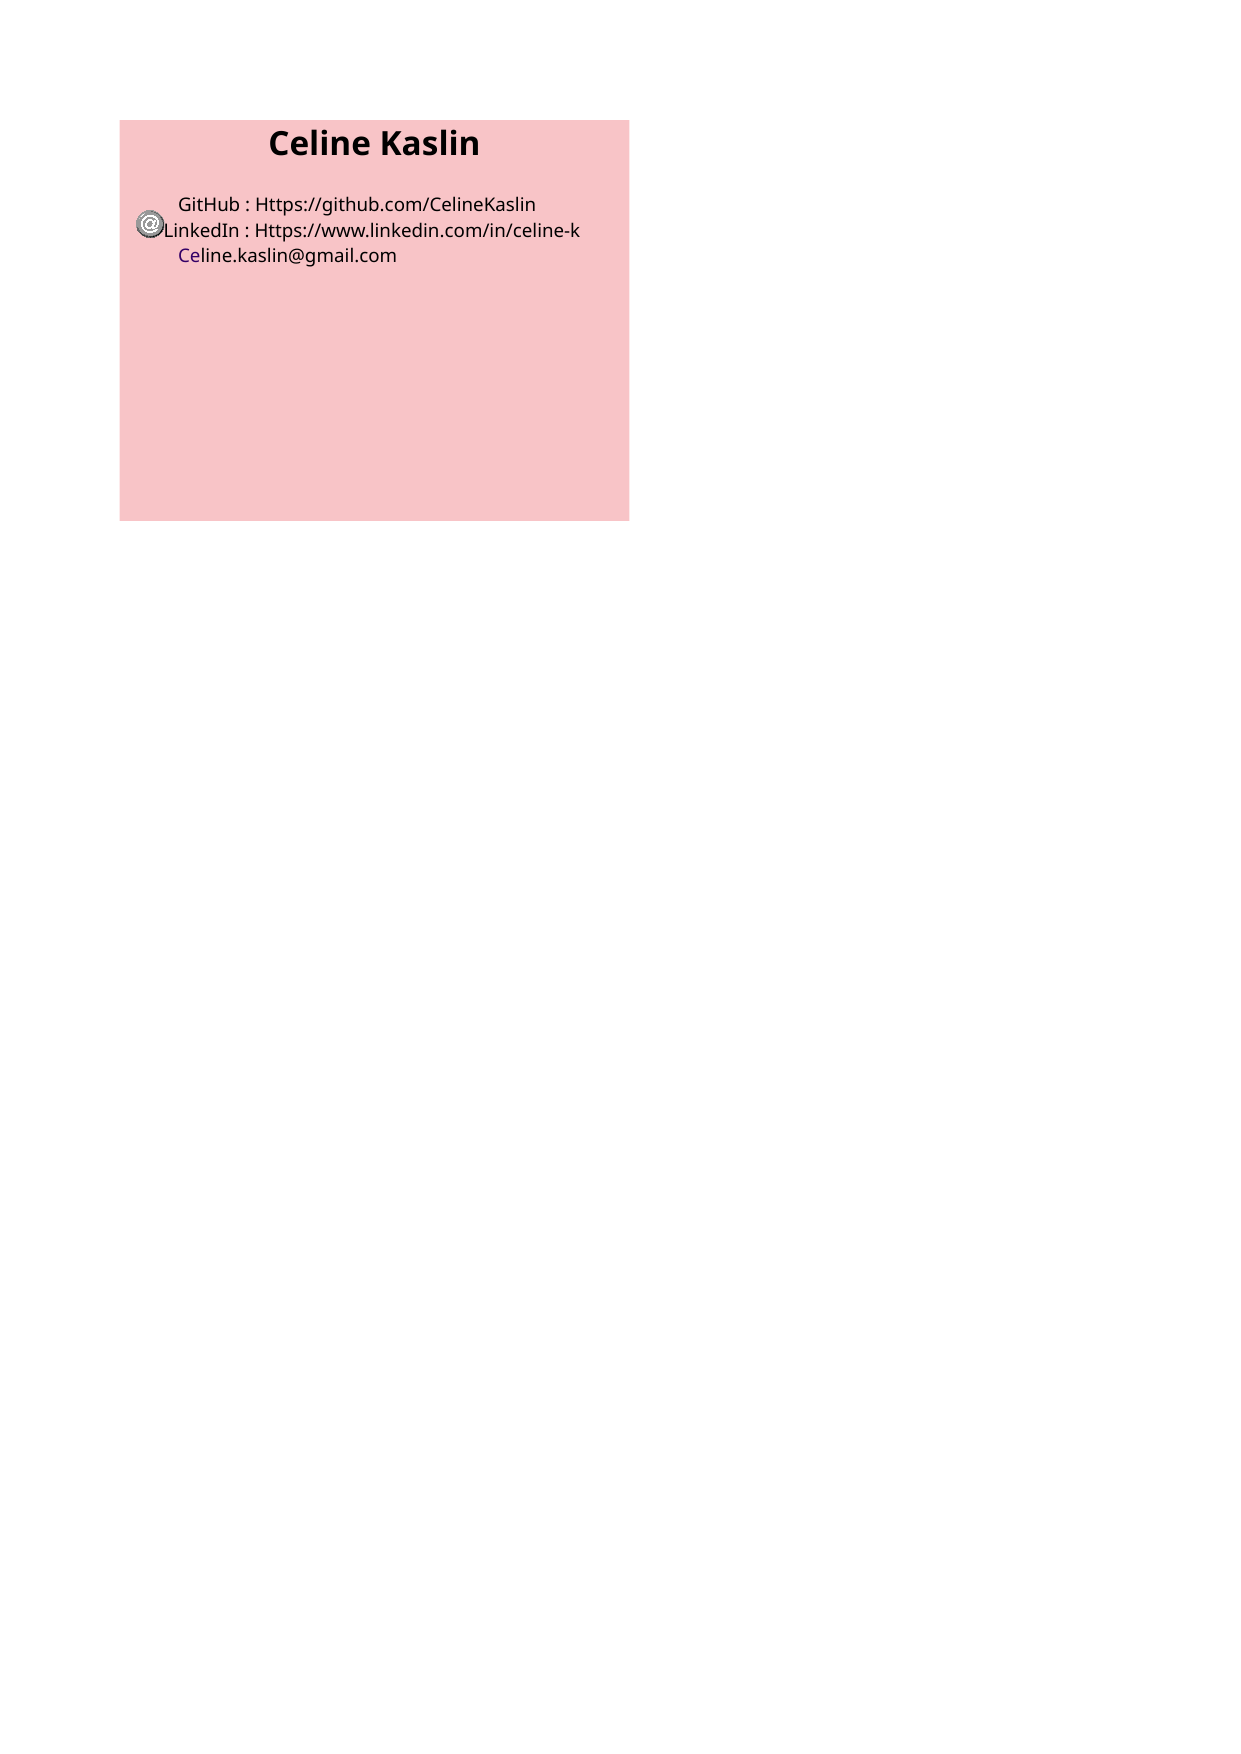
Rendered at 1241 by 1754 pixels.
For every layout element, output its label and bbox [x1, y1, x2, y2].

picture [134, 208, 165, 239]
